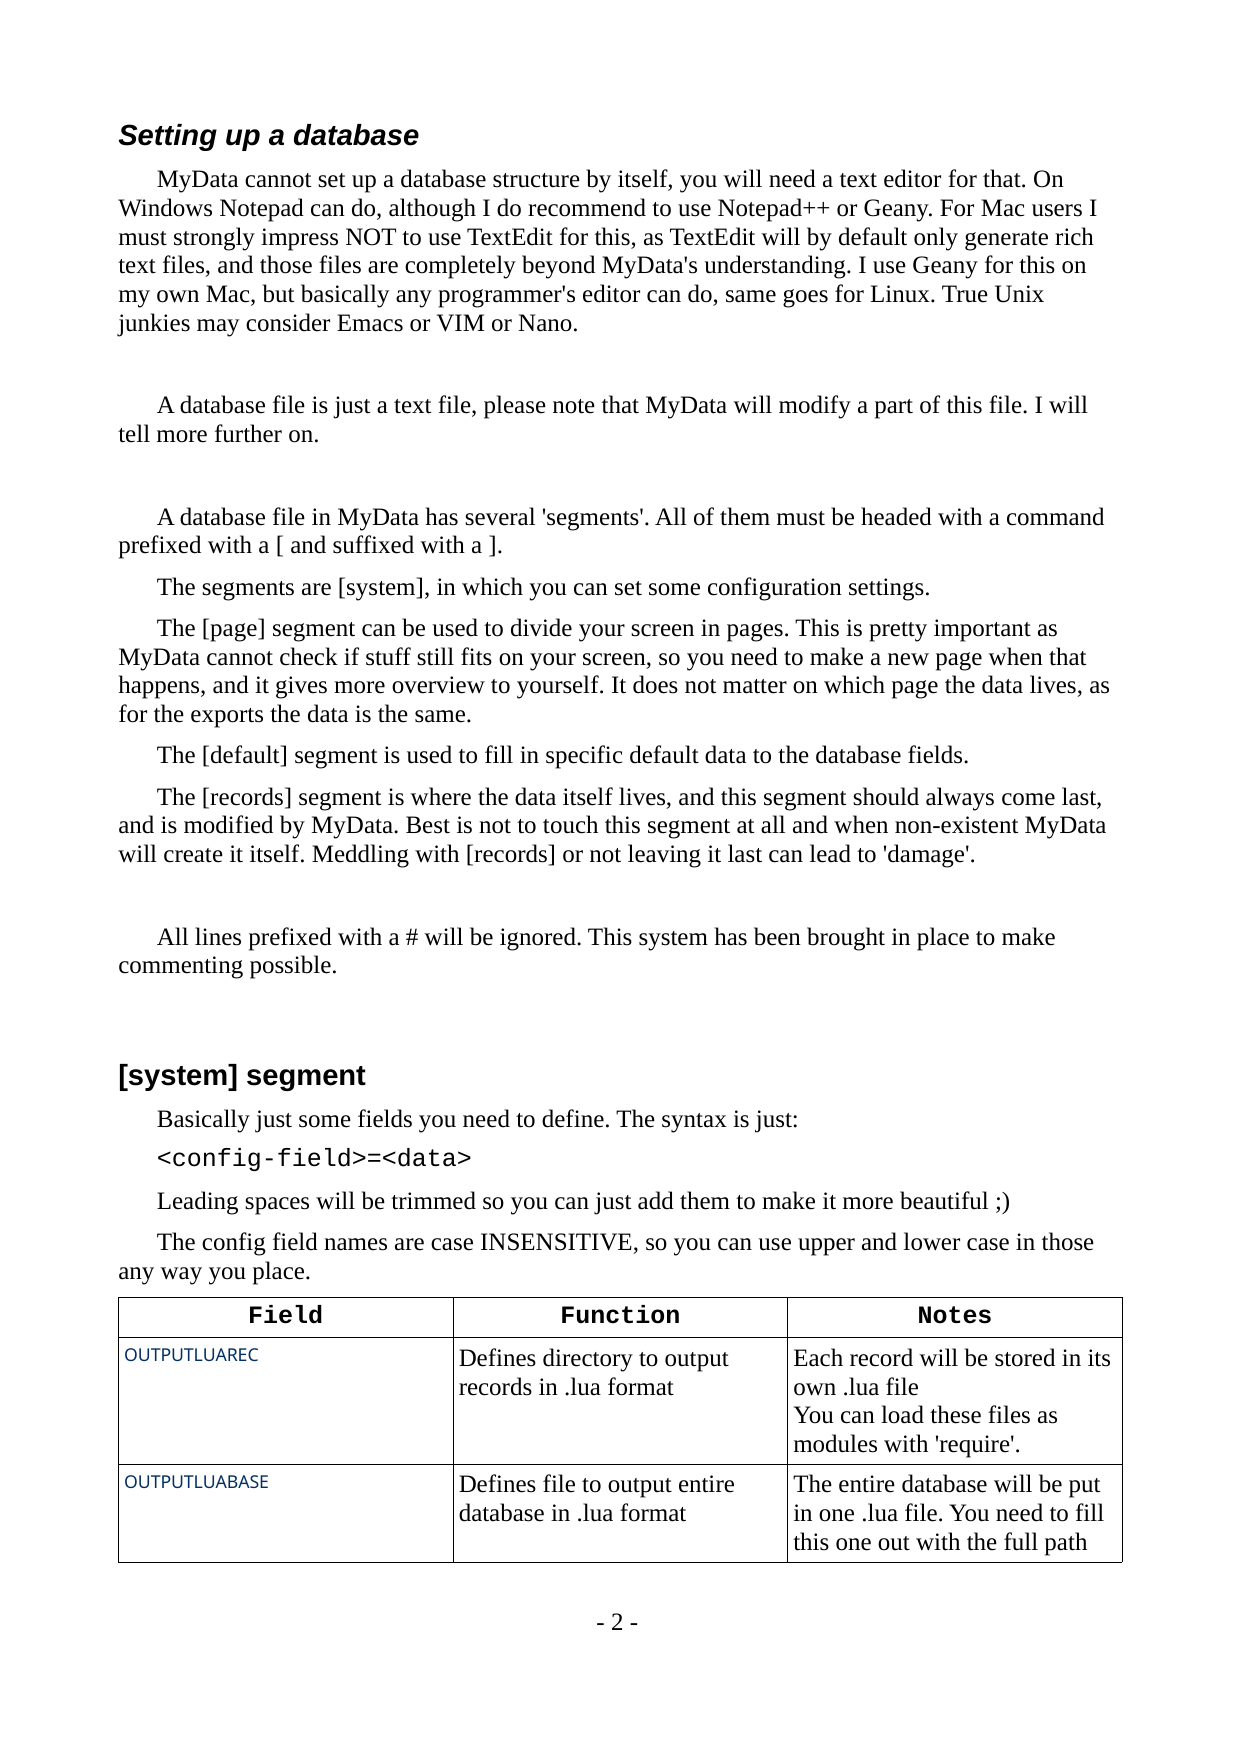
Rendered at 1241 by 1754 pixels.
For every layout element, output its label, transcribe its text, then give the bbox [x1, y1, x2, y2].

table_header Function [454, 1298, 787, 1337]
text <config-field>=<data> [118, 1145, 1122, 1173]
subtitle [system] segment [118, 1058, 1122, 1091]
text A database file in MyData has several 'segments'. All of them must be headed with a command prefixed with a [ and suffixed with a ]. [118, 502, 1122, 559]
text MyData cannot set up a database structure by itself, you will need a text editor for that. On Windows Notepad can do, although I do recommend to use Notepad++ or Geany. For Mac users I must strongly impress NOT to use TextEdit for this, as TextEdit will by default only generate rich text files, and those files are completely beyond MyData's understanding. I use Geany for this on my own Mac, but basically any programmer's editor can do, same goes for Linux. True Unix junkies may consider Emacs or VIM or Nano. [118, 164, 1122, 337]
table_header Field [119, 1298, 453, 1337]
text Leading spaces will be trimmed so you can just add them to make it more beautiful ;) [118, 1186, 1122, 1215]
text Basically just some fields you need to define. The syntax is just: [118, 1104, 1122, 1133]
text The [page] segment can be used to divide your screen in pages. This is pretty important as MyData cannot check if stuff still fits on your screen, so you need to make a new page when that happens, and it gives more overview to yourself. It does not matter on which page the data lives, as for the exports the data is the same. [118, 613, 1122, 728]
text All lines prefixed with a # will be ignored. This system has been brought in place to make commenting possible. [118, 922, 1122, 979]
subtitle Setting up a database [118, 118, 1122, 152]
table_cell OUTPUTLUABASE [119, 1465, 453, 1562]
text The config field names are case INSENSITIVE, so you can use upper and lower case in those any way you place. [118, 1227, 1122, 1285]
table_header Notes [788, 1298, 1122, 1337]
text A database file is just a text file, please note that MyData will modify a part of this file. I will tell more further on. [118, 390, 1122, 448]
table_cell Each record will be stored in its own .lua file You can load these files as modules with 'require'. [788, 1338, 1122, 1464]
table_cell OUTPUTLUAREC [119, 1338, 453, 1464]
table_cell Defines directory to output records in .lua format [454, 1338, 787, 1464]
text The [default] segment is used to fill in specific default data to the database fields. [118, 740, 1122, 769]
table_cell The entire database will be put in one .lua file. You need to fill this one out with the full path [788, 1465, 1122, 1562]
table_cell Defines file to output entire database in .lua format [454, 1465, 787, 1562]
text The segments are [system], in which you can set some configuration settings. [118, 572, 1122, 600]
text The [records] segment is where the data itself lives, and this segment should always come last, and is modified by MyData. Best is not to touch this segment at all and when non-existent MyData will create it itself. Meddling with [records] or not leaving it last can lead to 'damage'. [118, 782, 1122, 868]
